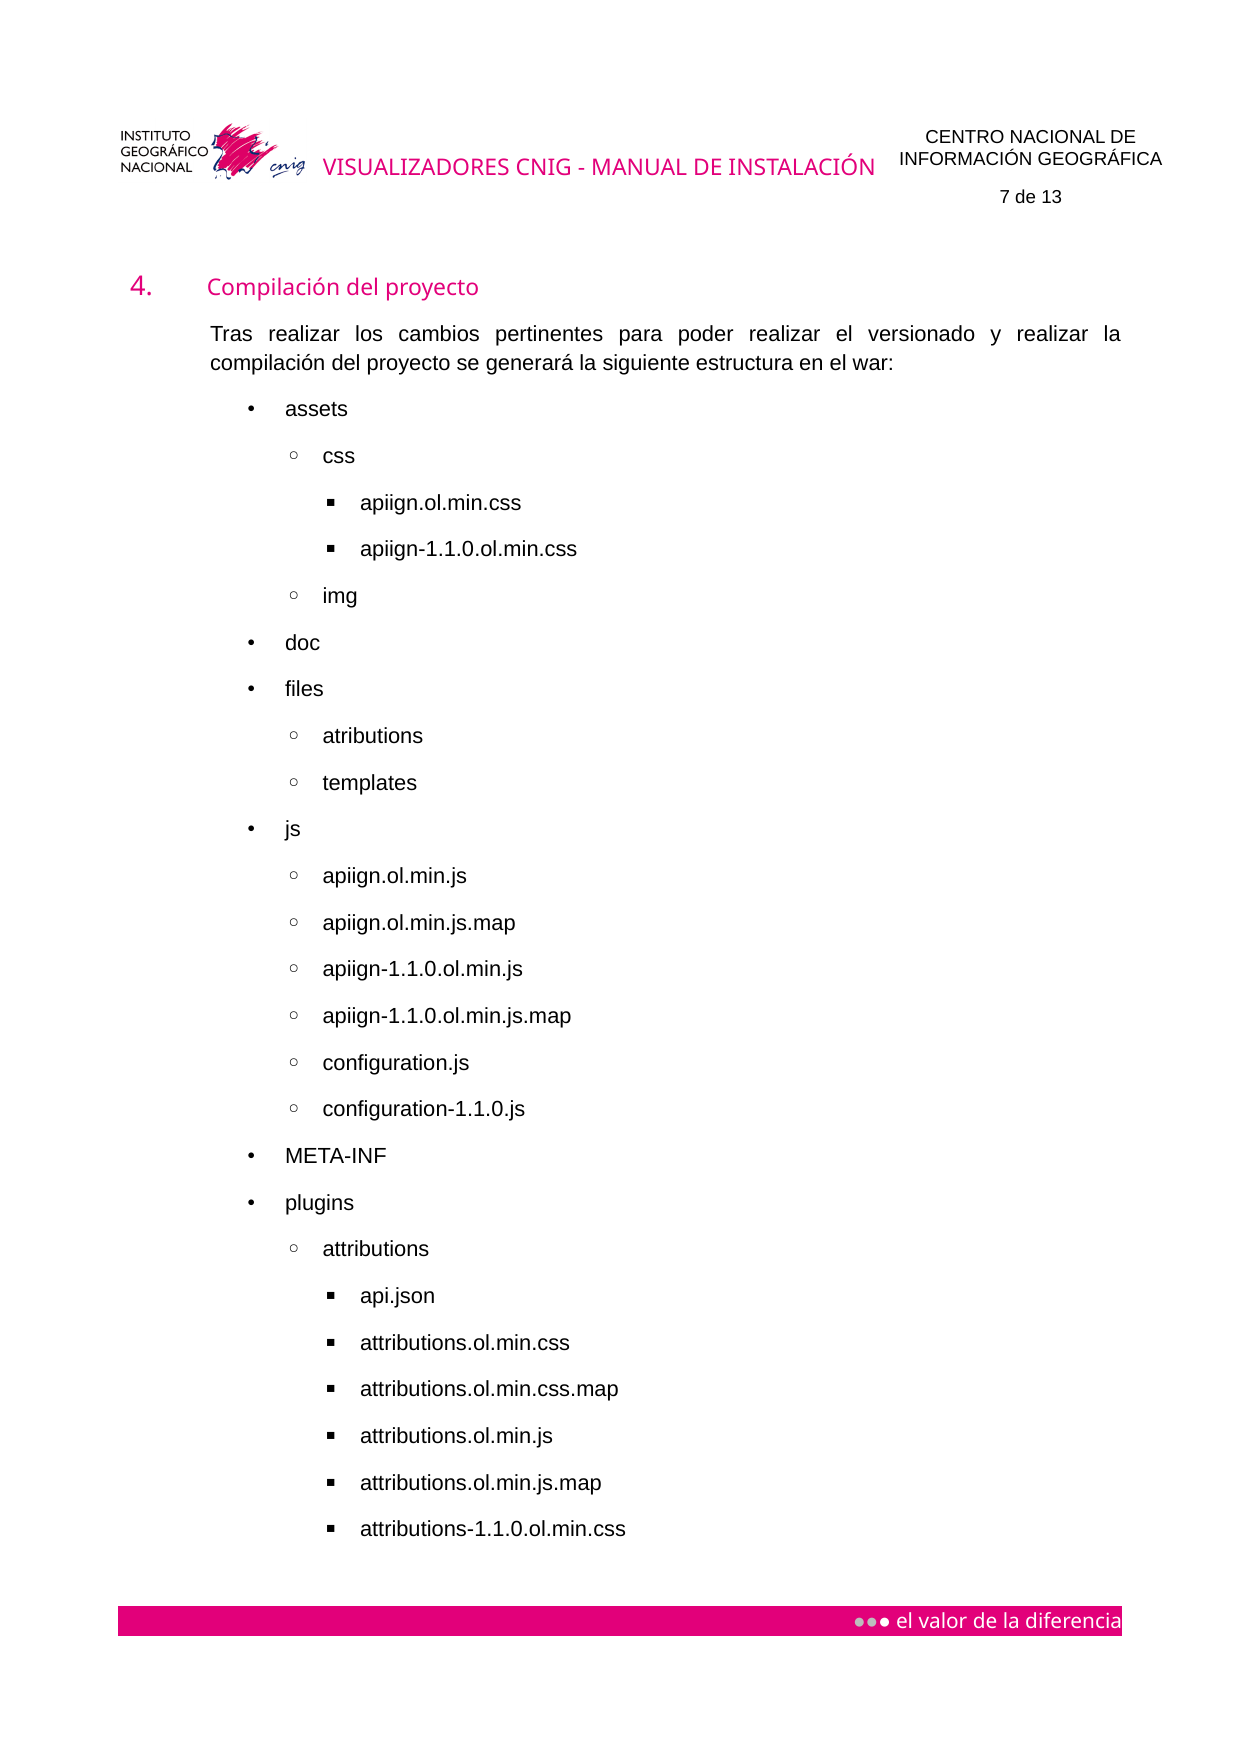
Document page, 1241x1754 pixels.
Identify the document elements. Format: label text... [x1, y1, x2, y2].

list assets [247, 396, 1122, 421]
list configuration.js [285, 1049, 1122, 1075]
list apiign.ol.min.js [285, 863, 1122, 888]
subtitle Compilación del proyecto [130, 266, 1122, 303]
list attributions [285, 1236, 1122, 1261]
list doc [247, 629, 1122, 655]
list files [247, 676, 1122, 701]
list css [285, 443, 1122, 468]
list apiign-1.1.0.ol.min.js [285, 956, 1122, 981]
list attributions-1.1.0.ol.min.css [322, 1516, 1122, 1541]
list apiign-1.1.0.ol.min.css [322, 536, 1122, 561]
list attributions.ol.min.css [322, 1329, 1122, 1355]
list img [285, 583, 1122, 608]
list configuration-1.1.0.js [285, 1096, 1122, 1121]
list apiign.ol.min.css [322, 489, 1122, 515]
list attributions.ol.min.css.map [322, 1376, 1122, 1401]
list api.json [322, 1283, 1122, 1308]
list apiign-1.1.0.ol.min.js.map [285, 1003, 1122, 1028]
list atributions [285, 723, 1122, 748]
list attributions.ol.min.js [322, 1423, 1122, 1448]
list META-INF [247, 1143, 1122, 1168]
list apiign.ol.min.js.map [285, 909, 1122, 935]
list attributions.ol.min.js.map [322, 1469, 1122, 1495]
list templates [285, 769, 1122, 795]
list js [247, 816, 1122, 841]
text Tras realizar los cambios pertinentes para poder realizar el versionado y realizar la compilación del proyecto se generará la siguiente estructura en el war: [210, 321, 1122, 375]
list plugins [247, 1189, 1122, 1215]
picture [118, 118, 307, 183]
